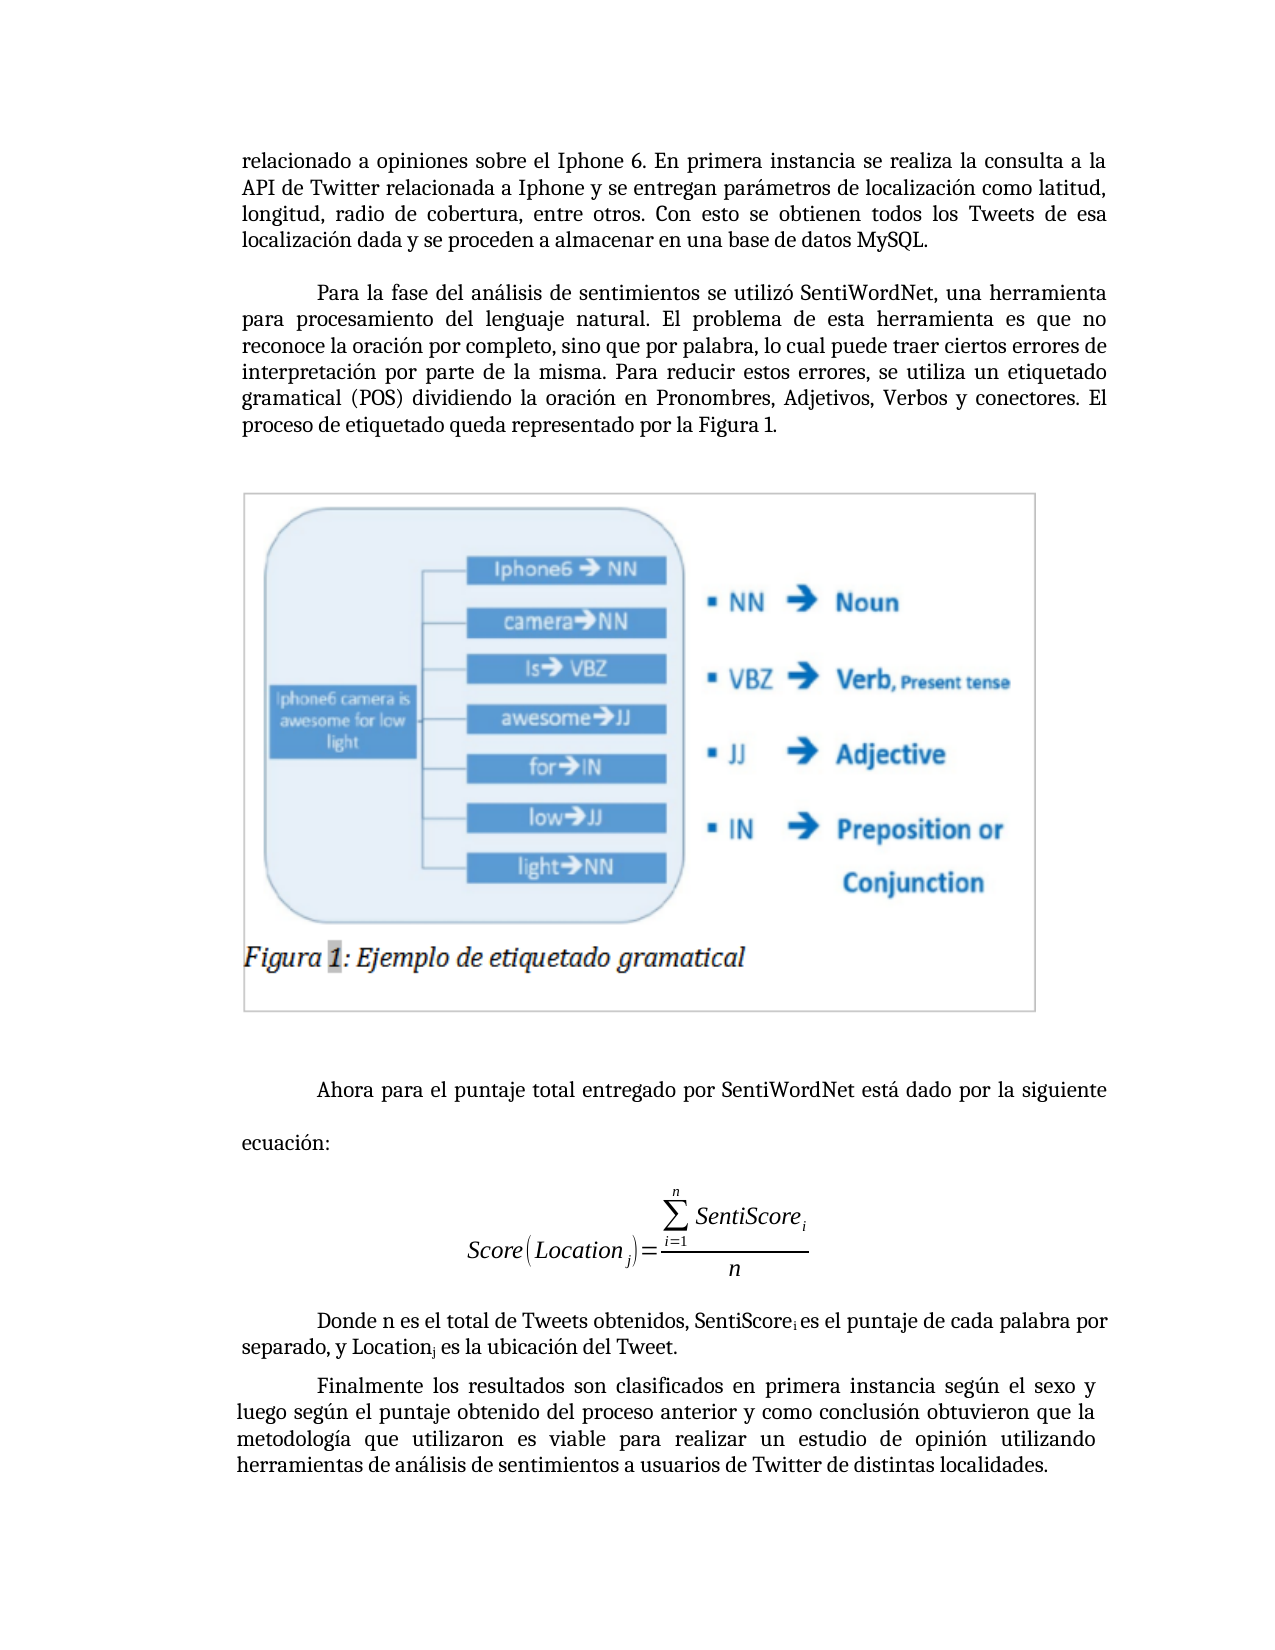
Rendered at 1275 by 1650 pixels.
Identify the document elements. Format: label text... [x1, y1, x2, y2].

text Donde n es el total de Tweets obtenidos, SentiScorei es el puntaje de cada palabra por separado, y Locationj es la ubicación del Tweet. [242, 1307, 1108, 1360]
text Finalmente los resultados son clasificados en primera instancia según el sexo y luego según el puntaje obtenido del proceso anterior y como conclusión obtuvieron que la metodología que utilizaron es viable para realizar un estudio de opinión utilizando herramientas de análisis de sentimientos a usuarios de Twitter de distintas localidades. [236, 1373, 1097, 1478]
text Para la fase del análisis de sentimientos se utilizó SentiWordNet, una herramienta para procesamiento del lenguaje natural. El problema de esta herramienta es que no reconoce la oración por completo, sino que por palabra, lo cual puede traer ciertos errores de interpretación por parte de la misma. Para reducir estos errores, se utiliza un etiquetado gramatical (POS) dividiendo la oración en Pronombres, Adjetivos, Verbos y conectores. El proceso de etiquetado queda representado por la Figura 1. [242, 280, 1108, 438]
picture [239, 490, 1036, 1017]
text relacionado a opiniones sobre el Iphone 6. En primera instancia se realiza la consulta a la API de Twitter relacionada a Iphone y se entregan parámetros de localización como latitud, longitud, radio de cobertura, entre otros. Con esto se obtienen todos los Tweets de esa localización dada y se proceden a almacenar en una base de datos MySQL. [242, 148, 1108, 253]
text Ahora para el puntaje total entregado por SentiWordNet está dado por la siguiente ecuación: [242, 1077, 1108, 1156]
